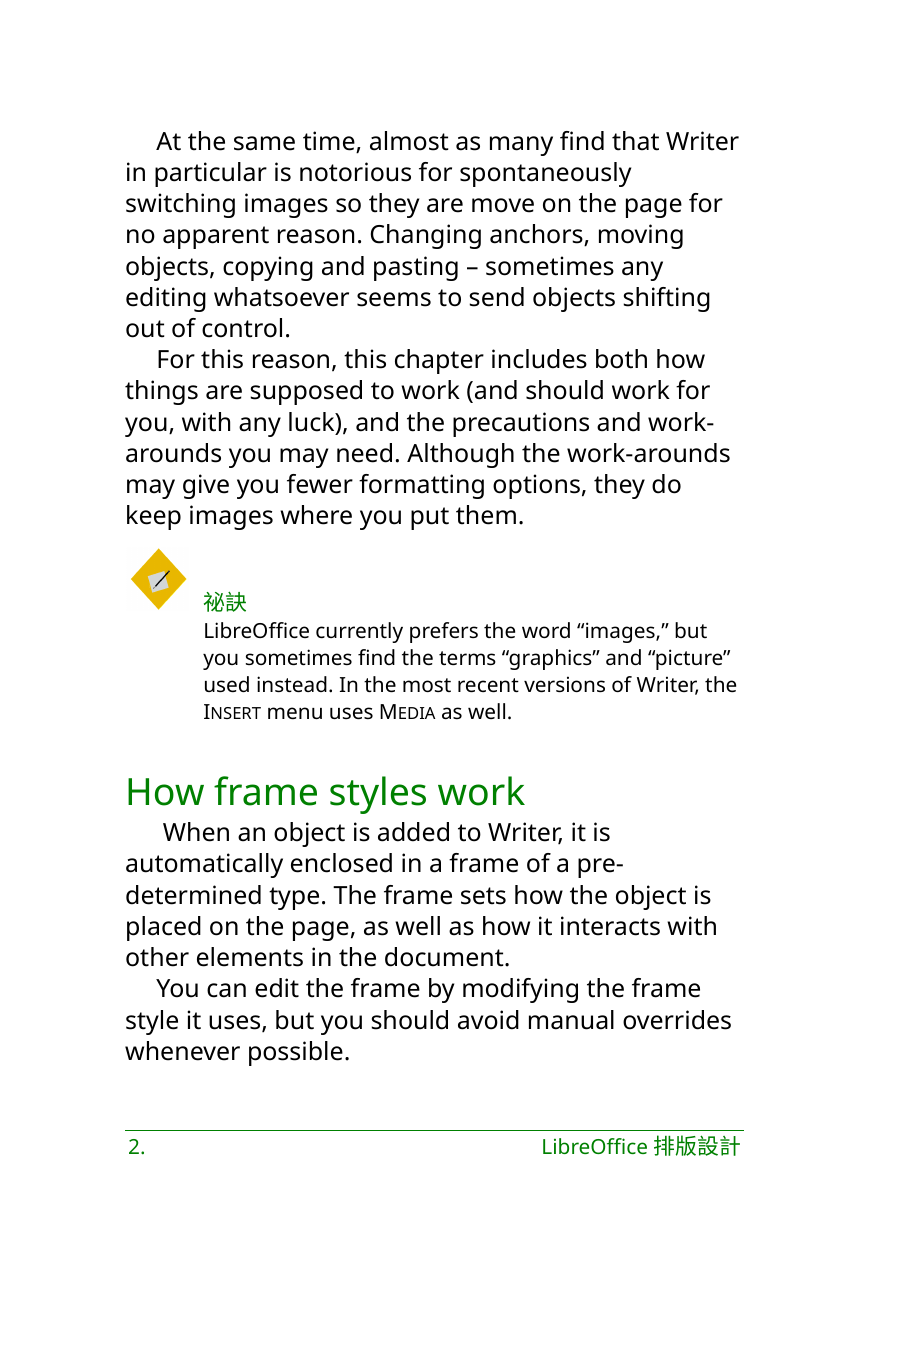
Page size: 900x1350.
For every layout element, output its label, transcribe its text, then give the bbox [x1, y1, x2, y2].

text LibreOffice currently prefers the word “images,” but you sometimes find the terms “graphics” and “picture” used instead. In the most recent versions of Writer, the Insert menu uses Media as well. [203, 617, 744, 725]
text For this reason, this chapter includes both how things are supposed to work (and should work for you, with any luck), and the precautions and work-arounds you may need. Although the work-arounds may give you fewer formatting options, they do keep images where you put them. [125, 344, 744, 531]
subtitle How frame styles work [125, 766, 744, 817]
text You can edit the frame by modifying the frame style it uses, but you should avoid manual overrides whenever possible. [125, 973, 744, 1067]
list 祕訣 [125, 547, 744, 617]
picture [126, 547, 189, 611]
text At the same time, almost as many find that Writer in particular is notorious for spontaneously switching images so they are move on the page for no apparent reason. Changing anchors, moving objects, copying and pasting – sometimes any editing whatsoever seems to send objects shifting out of control. [125, 125, 744, 344]
text When an object is added to Writer, it is automatically enclosed in a frame of a pre-determined type. The frame sets how the object is placed on the page, as well as how it interacts with other elements in the document. [125, 817, 744, 973]
